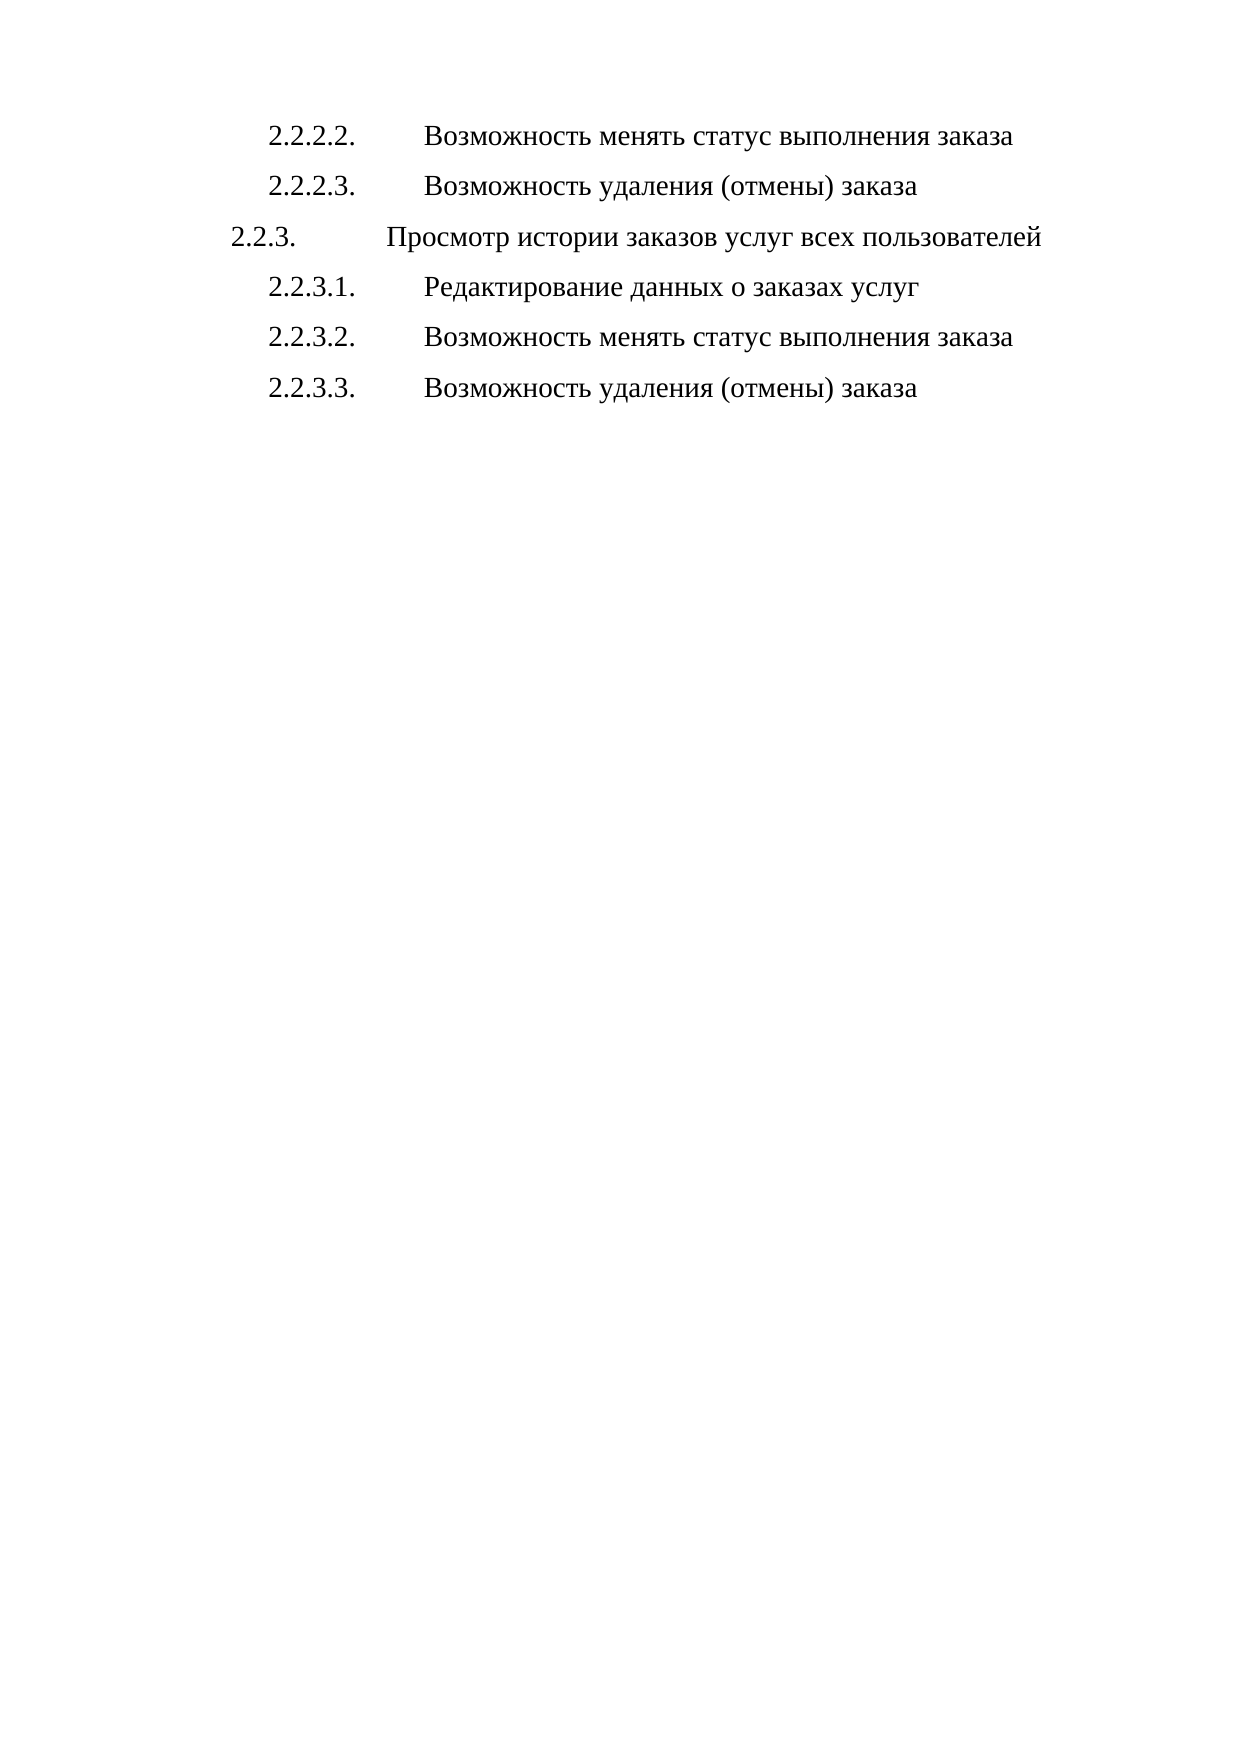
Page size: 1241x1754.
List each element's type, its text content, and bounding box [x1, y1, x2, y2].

list Возможность удаления (отмены) заказа [268, 370, 1122, 403]
list Возможность менять статус выполнения заказа [268, 118, 1122, 152]
list Редактирование данных о заказах услуг [268, 269, 1122, 303]
list Просмотр истории заказов услуг всех пользователей [231, 219, 1122, 252]
list Возможность менять статус выполнения заказа [268, 319, 1122, 353]
list Возможность удаления (отмены) заказа [268, 168, 1122, 202]
